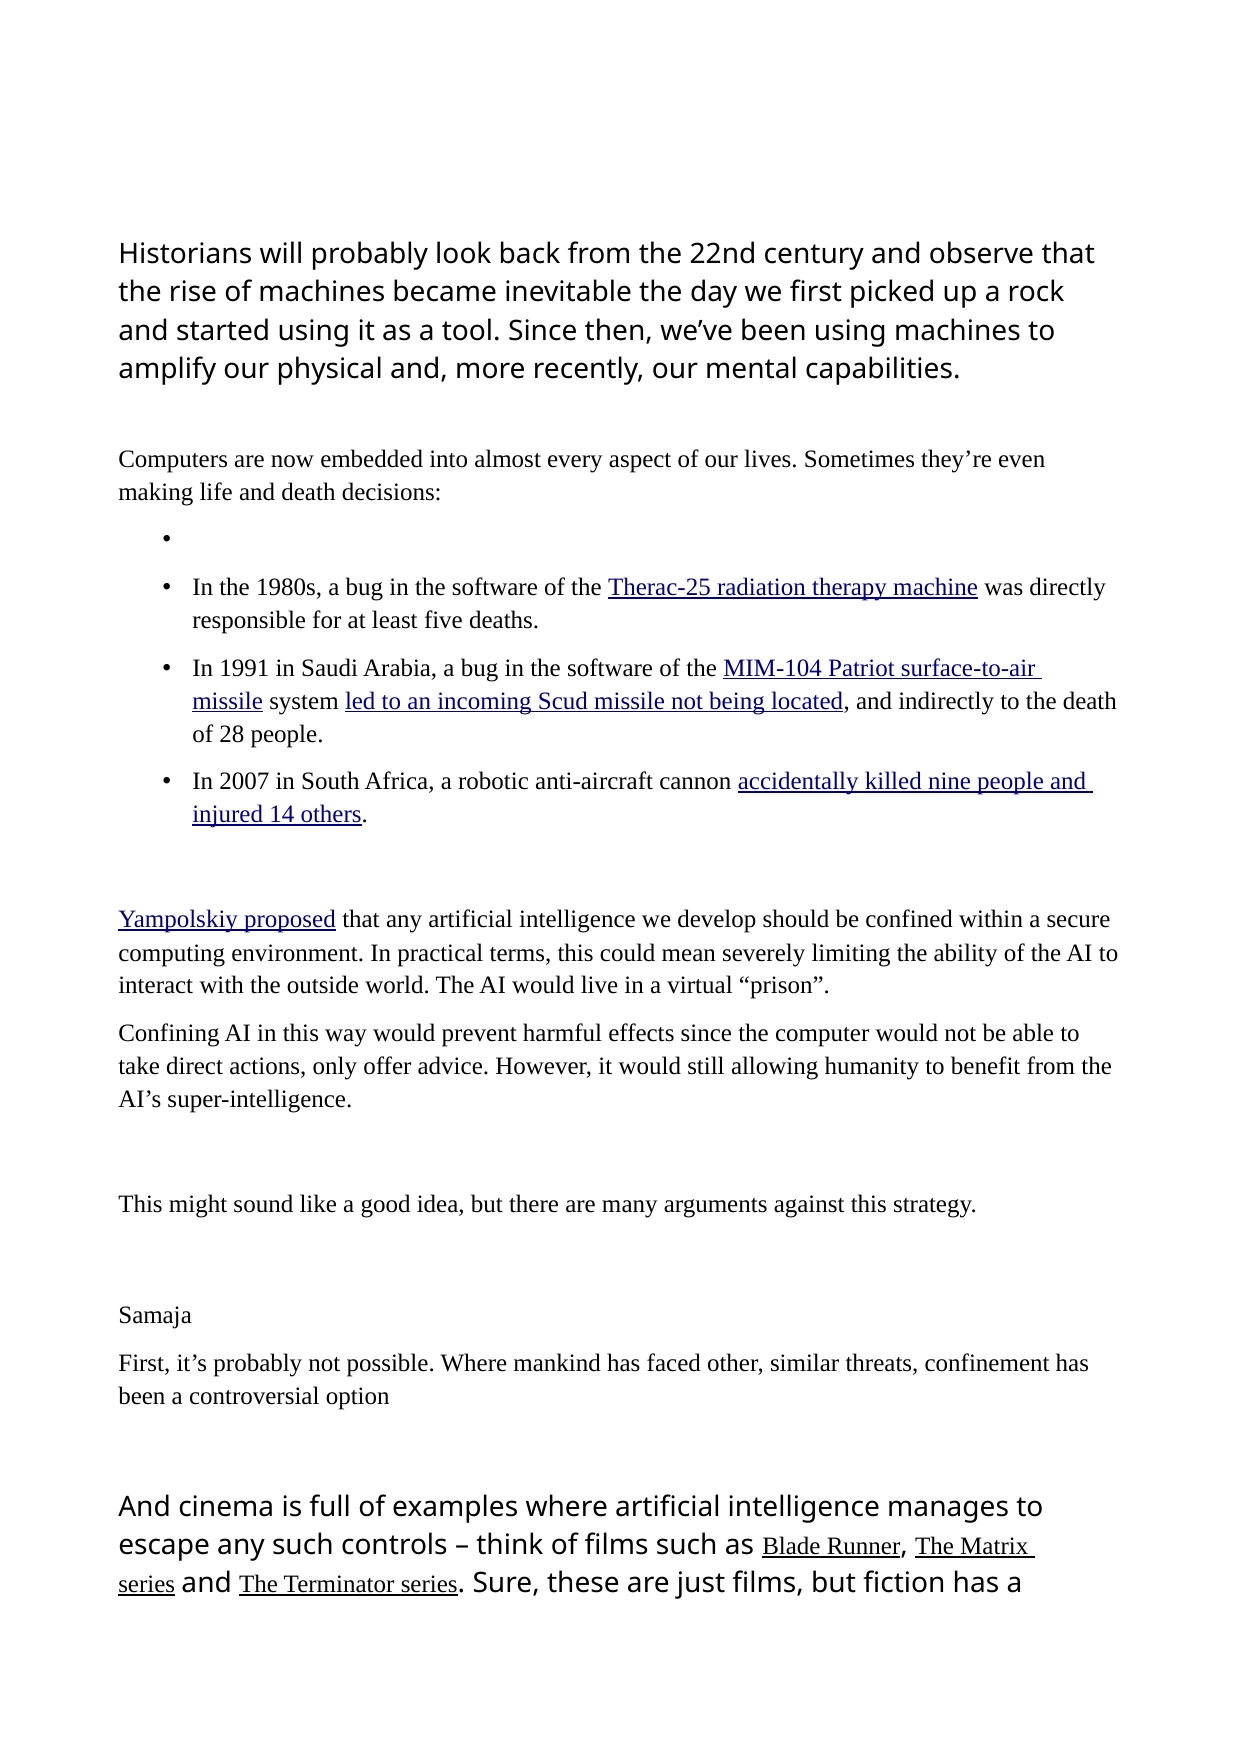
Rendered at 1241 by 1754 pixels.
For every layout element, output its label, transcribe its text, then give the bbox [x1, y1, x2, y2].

text Historians will probably look back from the 22nd century and observe that the rise of machines became inevitable the day we first picked up a rock and started using it as a tool. Since then, we’ve been using machines to amplify our physical and, more recently, our mental capabilities. [118, 233, 1122, 386]
list In 2007 in South Africa, a robotic anti-aircraft cannon accidentally killed nine people and injured 14 others. [162, 766, 1122, 828]
text Yampolskiy proposed that any artificial intelligence we develop should be confined within a secure computing environment. In practical terms, this could mean severely limiting the ability of the AI to interact with the outside world. The AI would live in a virtual “prison”. [118, 904, 1122, 999]
text Samaja [118, 1300, 1122, 1329]
text And cinema is full of examples where artificial intelligence manages to escape any such controls – think of films such as Blade Runner, The Matrix series and The Terminator series. Sure, these are just films, but fiction has a [118, 1486, 1122, 1601]
list In 1991 in Saudi Arabia, a bug in the software of the MIM-104 Patriot surface-to-air missile system led to an incoming Scud missile not being located, and indirectly to the death of 28 people. [162, 653, 1122, 748]
text This might sound like a good idea, but there are many arguments against this strategy. [118, 1189, 1122, 1218]
list In the 1980s, a bug in the software of the Therac-25 radiation therapy machine was directly responsible for at least five deaths. [162, 572, 1122, 634]
text Computers are now embedded into almost every aspect of our lives. Sometimes they’re even making life and death decisions: [118, 444, 1122, 506]
text First, it’s probably not possible. Where mankind has faced other, similar threats, confinement has been a controversial option [118, 1348, 1122, 1410]
text Confining AI in this way would prevent harmful effects since the computer would not be able to take direct actions, only offer advice. However, it would still allowing humanity to benefit from the AI’s super-intelligence. [118, 1018, 1122, 1113]
